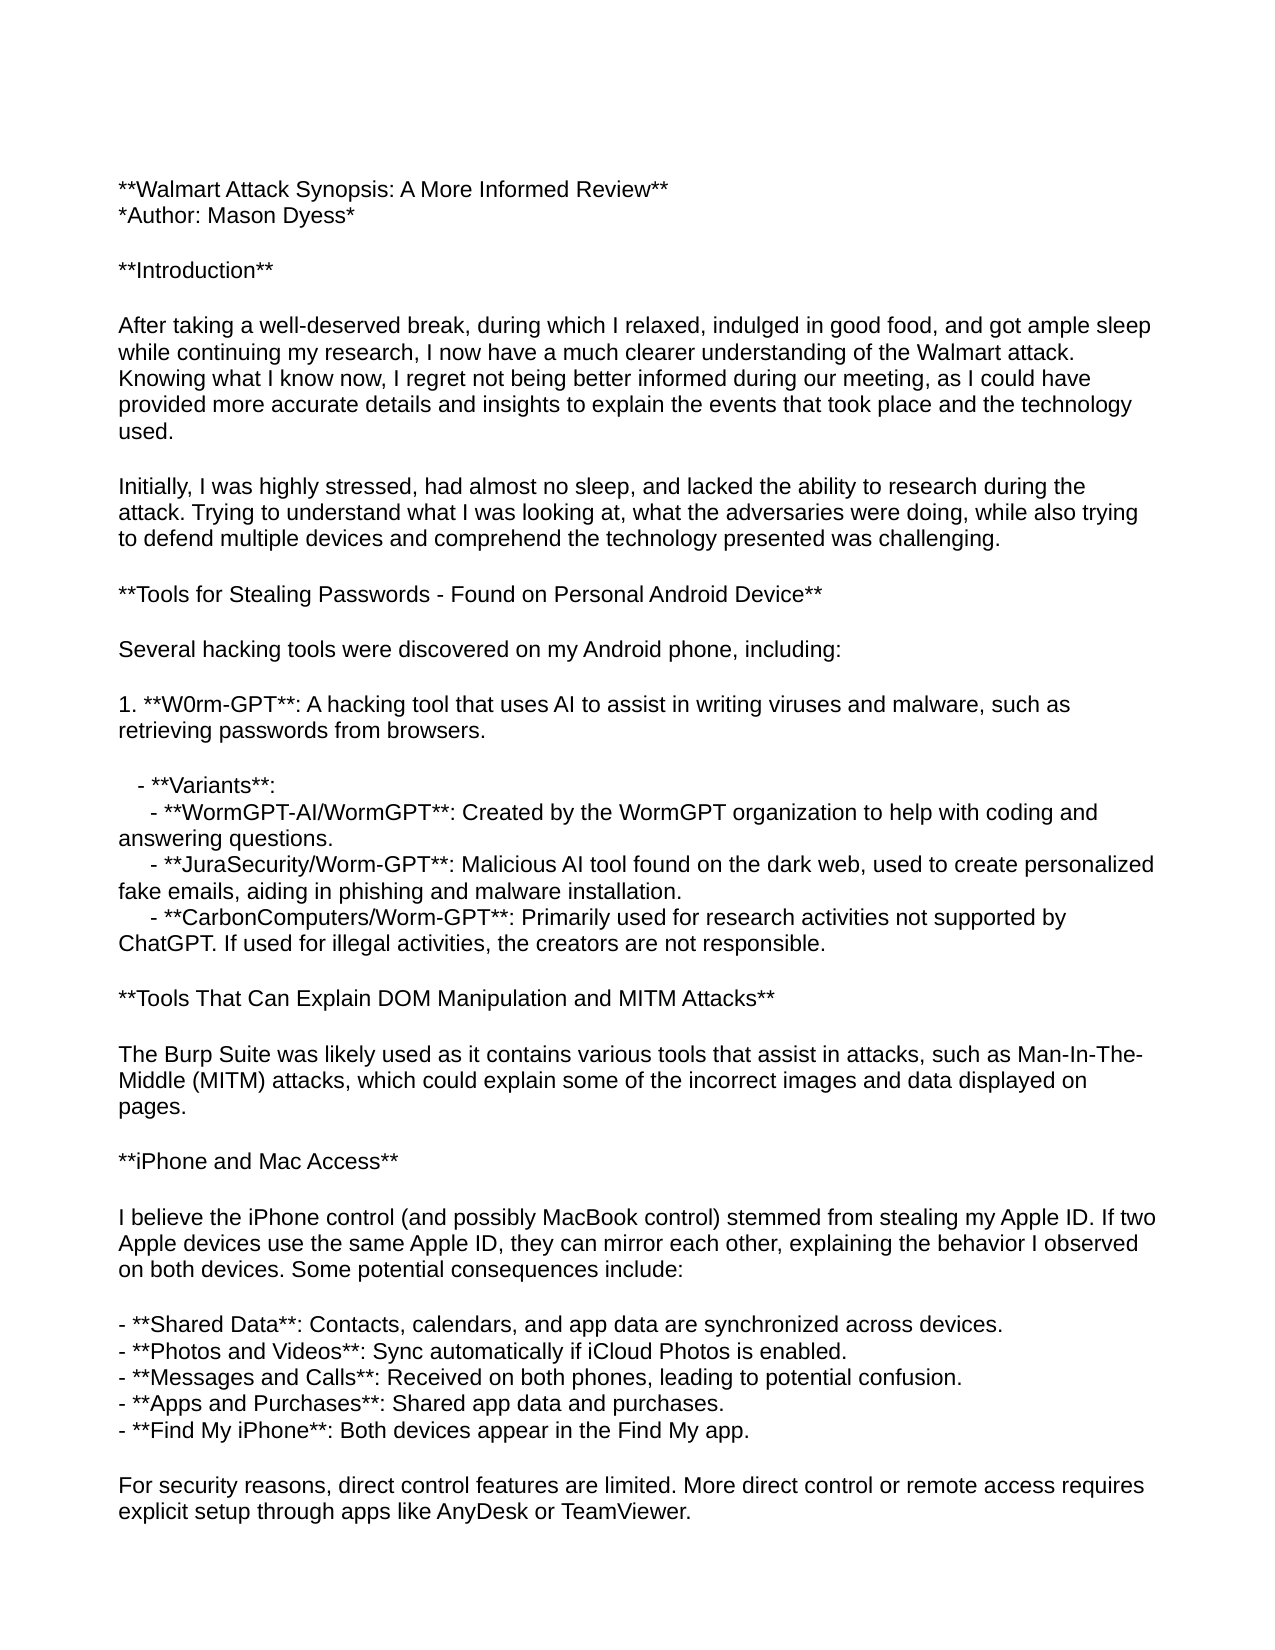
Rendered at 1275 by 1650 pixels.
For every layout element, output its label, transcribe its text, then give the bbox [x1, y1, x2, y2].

text I believe the iPhone control (and possibly MacBook control) stemmed from stealing my Apple ID. If two Apple devices use the same Apple ID, they can mirror each other, explaining the behavior I observed on both devices. Some potential consequences include: [118, 1203, 1157, 1282]
text *Author: Mason Dyess* [118, 202, 1157, 228]
text For security reasons, direct control features are limited. More direct control or remote access requires explicit setup through apps like AnyDesk or TeamViewer. [118, 1472, 1157, 1524]
text **Walmart Attack Synopsis: A More Informed Review** [118, 176, 1157, 202]
text - **Photos and Videos**: Sync automatically if iCloud Photos is enabled. [118, 1338, 1157, 1364]
text **Tools for Stealing Passwords - Found on Personal Android Device** [118, 581, 1157, 607]
text - **Apps and Purchases**: Shared app data and purchases. [118, 1390, 1157, 1417]
text **Tools That Can Explain DOM Manipulation and MITM Attacks** [118, 985, 1157, 1012]
text **iPhone and Mac Access** [118, 1148, 1157, 1175]
text - **Messages and Calls**: Received on both phones, leading to potential confusion. [118, 1364, 1157, 1390]
text - **WormGPT-AI/WormGPT**: Created by the WormGPT organization to help with coding and answering questions. [118, 798, 1157, 851]
text - **Shared Data**: Contacts, calendars, and app data are synchronized across devices. [118, 1311, 1157, 1338]
text Several hacking tools were discovered on my Android phone, including: [118, 636, 1157, 662]
text - **Find My iPhone**: Both devices appear in the Find My app. [118, 1417, 1157, 1443]
text - **CarbonComputers/Worm-GPT**: Primarily used for research activities not supported by ChatGPT. If used for illegal activities, the creators are not responsible. [118, 904, 1157, 957]
text - **JuraSecurity/Worm-GPT**: Malicious AI tool found on the dark web, used to create personalized fake emails, aiding in phishing and malware installation. [118, 851, 1157, 904]
text **Introduction** [118, 257, 1157, 283]
text The Burp Suite was likely used as it contains various tools that assist in attacks, such as Man-In-The-Middle (MITM) attacks, which could explain some of the incorrect images and data displayed on pages. [118, 1041, 1157, 1119]
text Initially, I was highly stressed, had almost no sleep, and lacked the ability to research during the attack. Trying to understand what I was looking at, what the adversaries were doing, while also trying to defend multiple devices and comprehend the technology presented was challenging. [118, 473, 1157, 552]
text After taking a well-deserved break, during which I relaxed, indulged in good food, and got ample sleep while continuing my research, I now have a much clearer understanding of the Walmart attack. Knowing what I know now, I regret not being better informed during our meeting, as I could have provided more accurate details and insights to explain the events that took place and the technology used. [118, 312, 1157, 444]
text 1. **W0rm-GPT**: A hacking tool that uses AI to assist in writing viruses and malware, such as retrieving passwords from browsers. [118, 691, 1157, 743]
text - **Variants**: [118, 772, 1157, 798]
